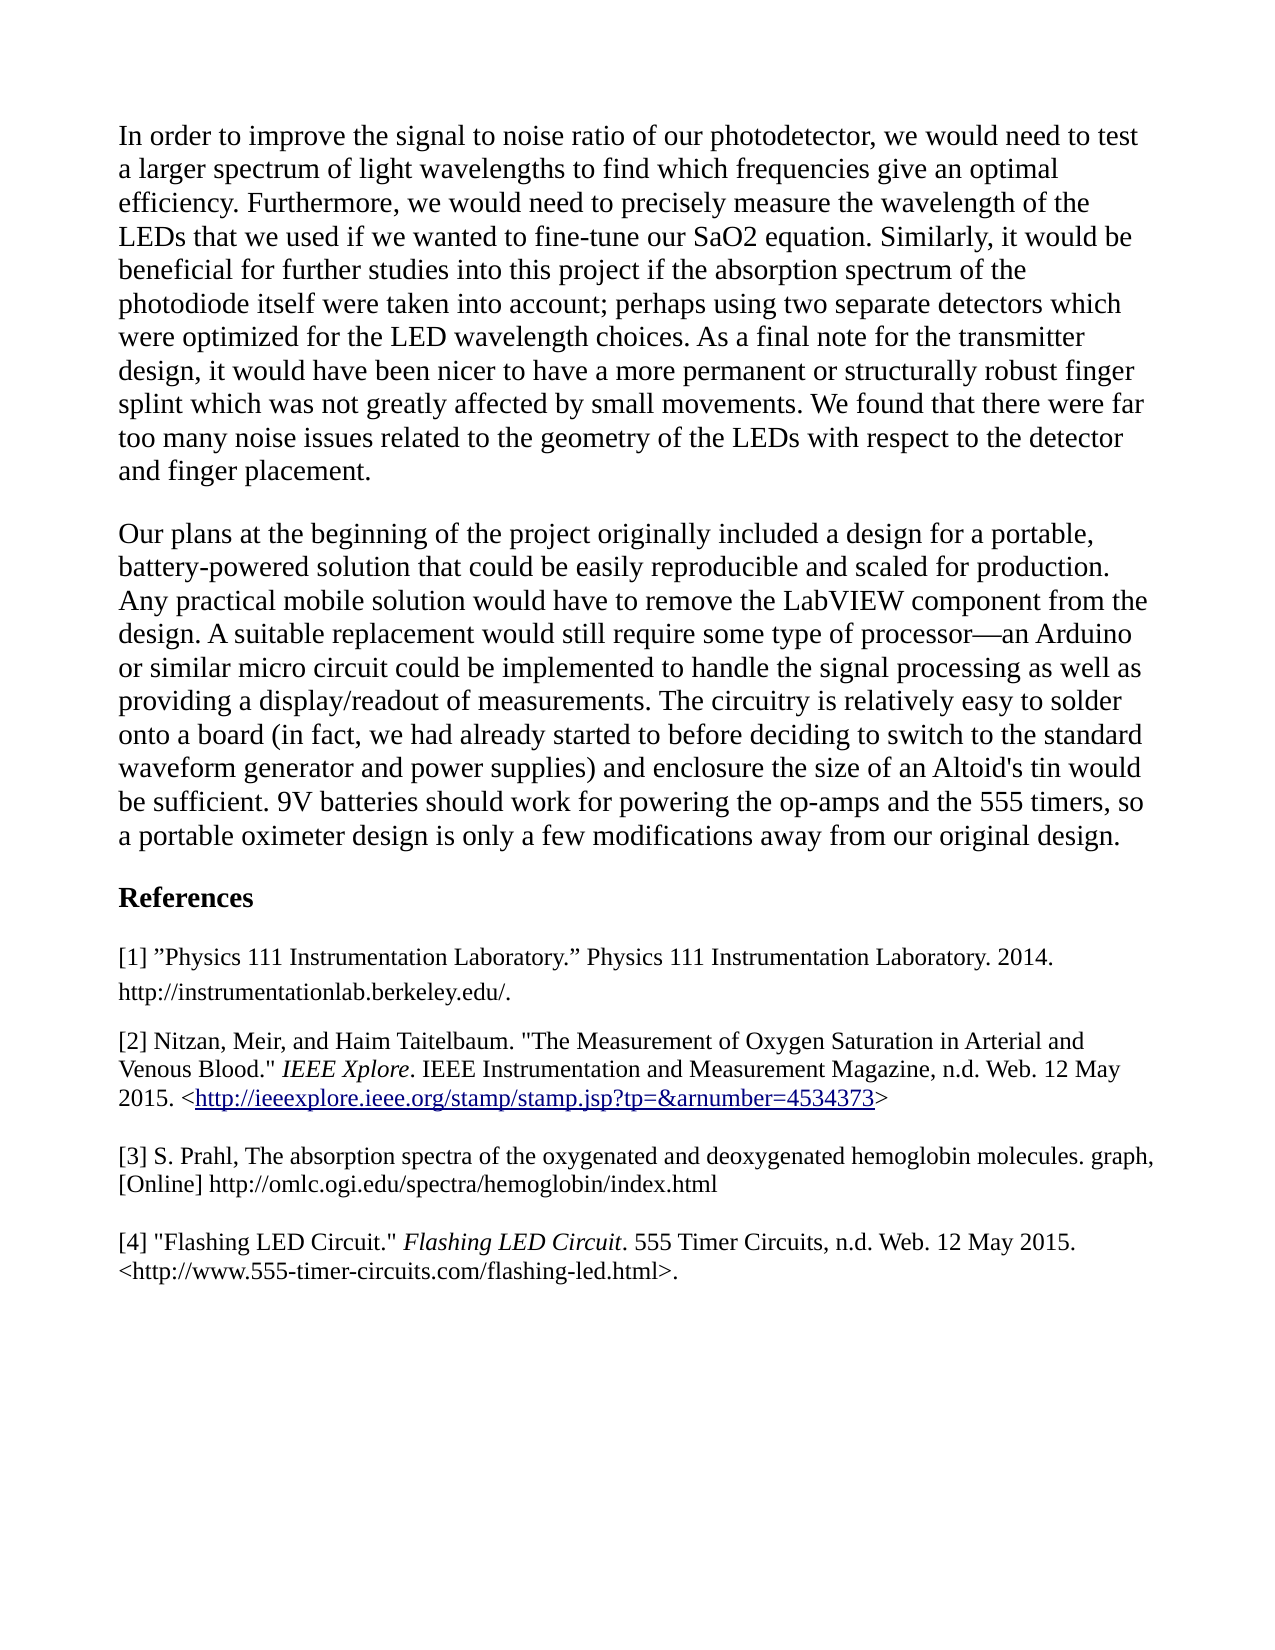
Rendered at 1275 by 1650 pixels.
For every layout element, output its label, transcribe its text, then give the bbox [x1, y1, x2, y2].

text References [118, 880, 1157, 913]
text [4] "Flashing LED Circuit." Flashing LED Circuit. 555 Timer Circuits, n.d. Web. 12 May 2015. <http://www.555-timer-circuits.com/flashing-led.html>. [118, 1227, 1157, 1284]
text [1] ”Physics 111 Instrumentation Laboratory.” Physics 111 Instrumentation Laboratory. 2014. http://instrumentationlab.berkeley.edu/. [118, 942, 1157, 1006]
text [2] Nitzan, Meir, and Haim Taitelbaum. "The Measurement of Oxygen Saturation in Arterial and Venous Blood." IEEE Xplore. IEEE Instrumentation and Measurement Magazine, n.d. Web. 12 May 2015. <http://ieeexplore.ieee.org/stamp/stamp.jsp?tp=&arnumber=4534373> [118, 1026, 1157, 1112]
text Our plans at the beginning of the project originally included a design for a portable, battery-powered solution that could be easily reproducible and scaled for production. Any practical mobile solution would have to remove the LabVIEW component from the design. A suitable replacement would still require some type of processor—an Arduino or similar micro circuit could be implemented to handle the signal processing as well as providing a display/readout of measurements. The circuitry is relatively easy to solder onto a board (in fact, we had already started to before deciding to switch to the standard waveform generator and power supplies) and enclosure the size of an Altoid's tin would be sufficient. 9V batteries should work for powering the op-amps and the 555 timers, so a portable oximeter design is only a few modifications away from our original design. [118, 516, 1157, 851]
text In order to improve the signal to noise ratio of our photodetector, we would need to test a larger spectrum of light wavelengths to find which frequencies give an optimal efficiency. Furthermore, we would need to precisely measure the wavelength of the LEDs that we used if we wanted to fine-tune our SaO2 equation. Similarly, it would be beneficial for further studies into this project if the absorption spectrum of the photodiode itself were taken into account; perhaps using two separate detectors which were optimized for the LED wavelength choices. As a final note for the transmitter design, it would have been nicer to have a more permanent or structurally robust finger splint which was not greatly affected by small movements. We found that there were far too many noise issues related to the geometry of the LEDs with respect to the detector and finger placement. [118, 118, 1157, 487]
text [3] S. Prahl, The absorption spectra of the oxygenated and deoxygenated hemoglobin molecules. graph, [Online] http://omlc.ogi.edu/spectra/hemoglobin/index.html [118, 1141, 1157, 1198]
